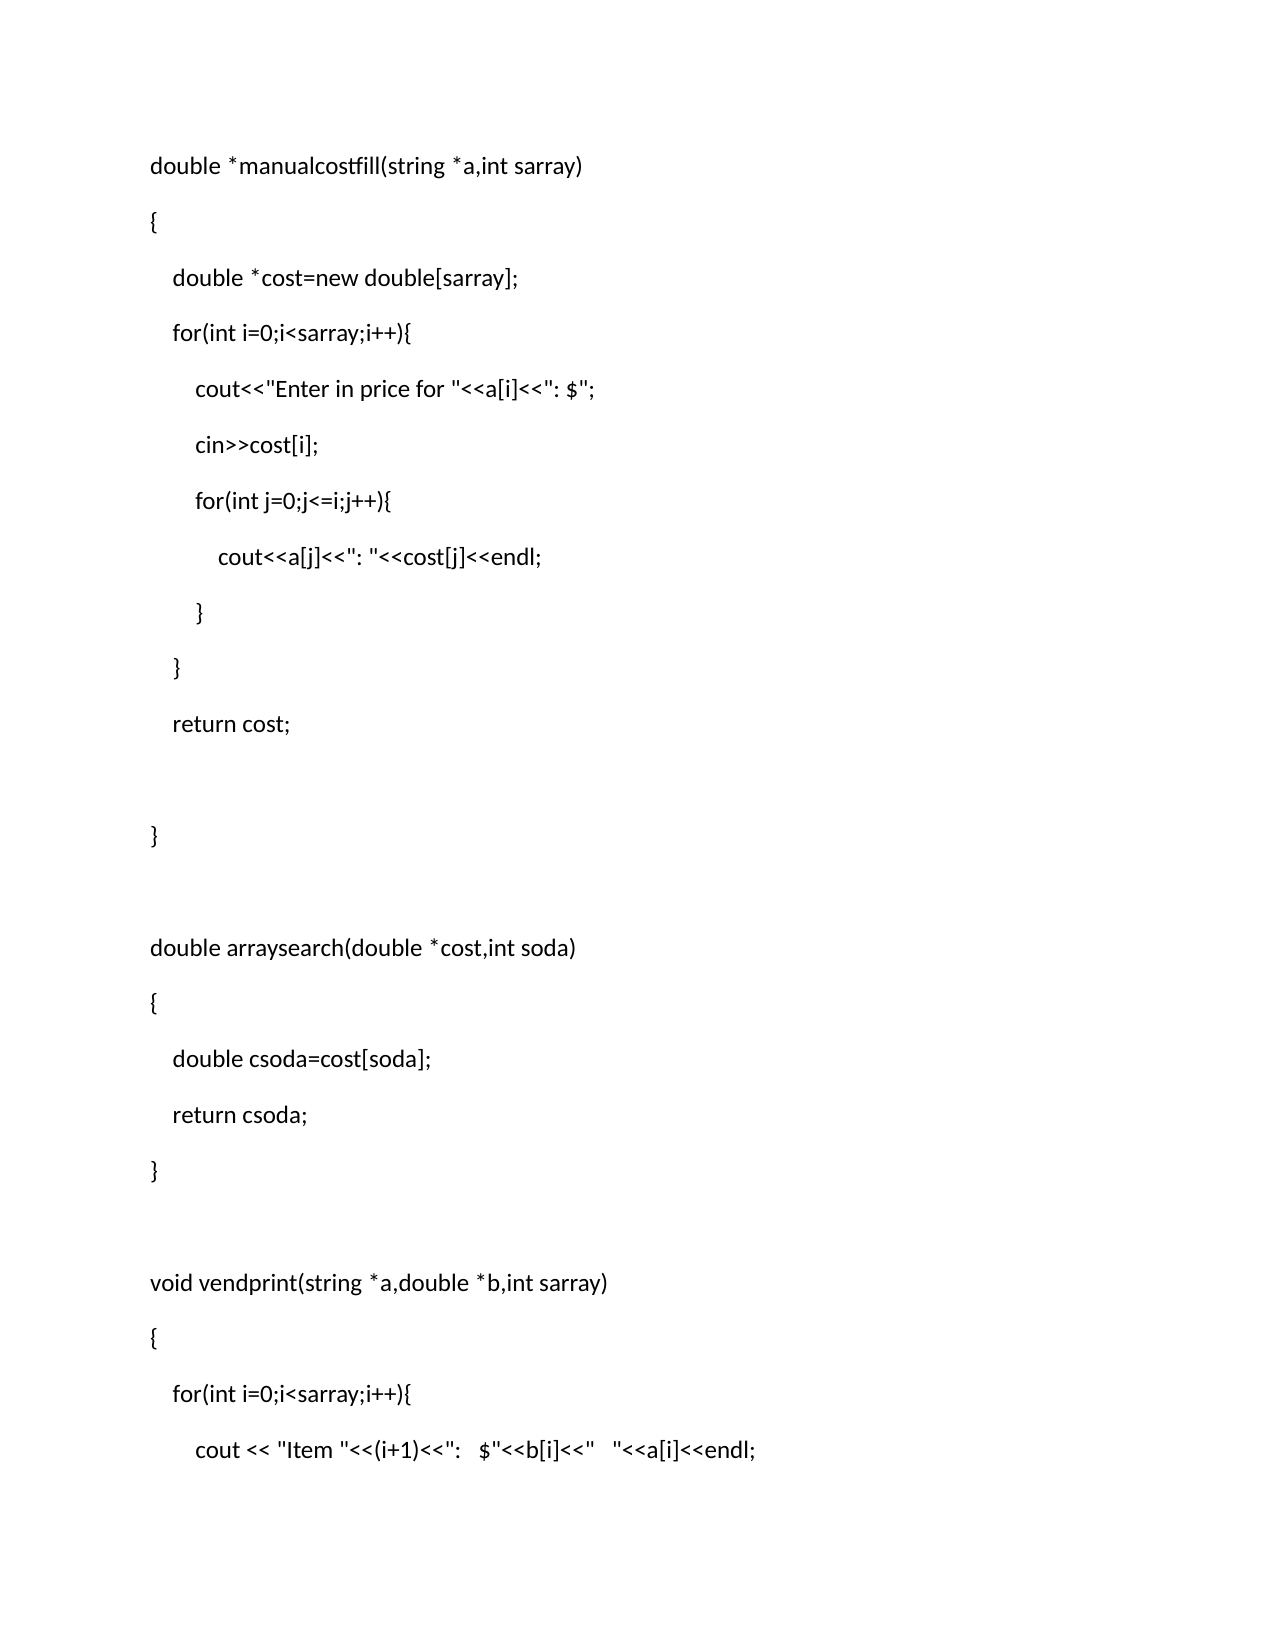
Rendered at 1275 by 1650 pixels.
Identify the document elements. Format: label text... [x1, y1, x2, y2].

text cin>>cost[i]; [150, 429, 1125, 460]
text for(int i=0;i<sarray;i++){ [150, 1378, 1125, 1409]
text return csoda; [150, 1099, 1125, 1130]
text double *manualcostfill(string *a,int sarray) [150, 150, 1125, 181]
text { [150, 206, 1125, 236]
text double *cost=new double[sarray]; [150, 262, 1125, 292]
text cout<<"Enter in price for "<<a[i]<<": $"; [150, 373, 1125, 404]
text for(int j=0;j<=i;j++){ [150, 485, 1125, 516]
text } [150, 1155, 1125, 1186]
text cout << "Item "<<(i+1)<<": $"<<b[i]<<" "<<a[i]<<endl; [150, 1434, 1125, 1465]
text } [150, 820, 1125, 851]
text } [150, 597, 1125, 627]
text } [150, 652, 1125, 683]
text for(int i=0;i<sarray;i++){ [150, 317, 1125, 348]
text return cost; [150, 708, 1125, 739]
text cout<<a[j]<<": "<<cost[j]<<endl; [150, 541, 1125, 571]
text void vendprint(string *a,double *b,int sarray) [150, 1267, 1125, 1297]
text double csoda=cost[soda]; [150, 1043, 1125, 1074]
text { [150, 1322, 1125, 1353]
text double arraysearch(double *cost,int soda) [150, 932, 1125, 962]
text { [150, 987, 1125, 1018]
